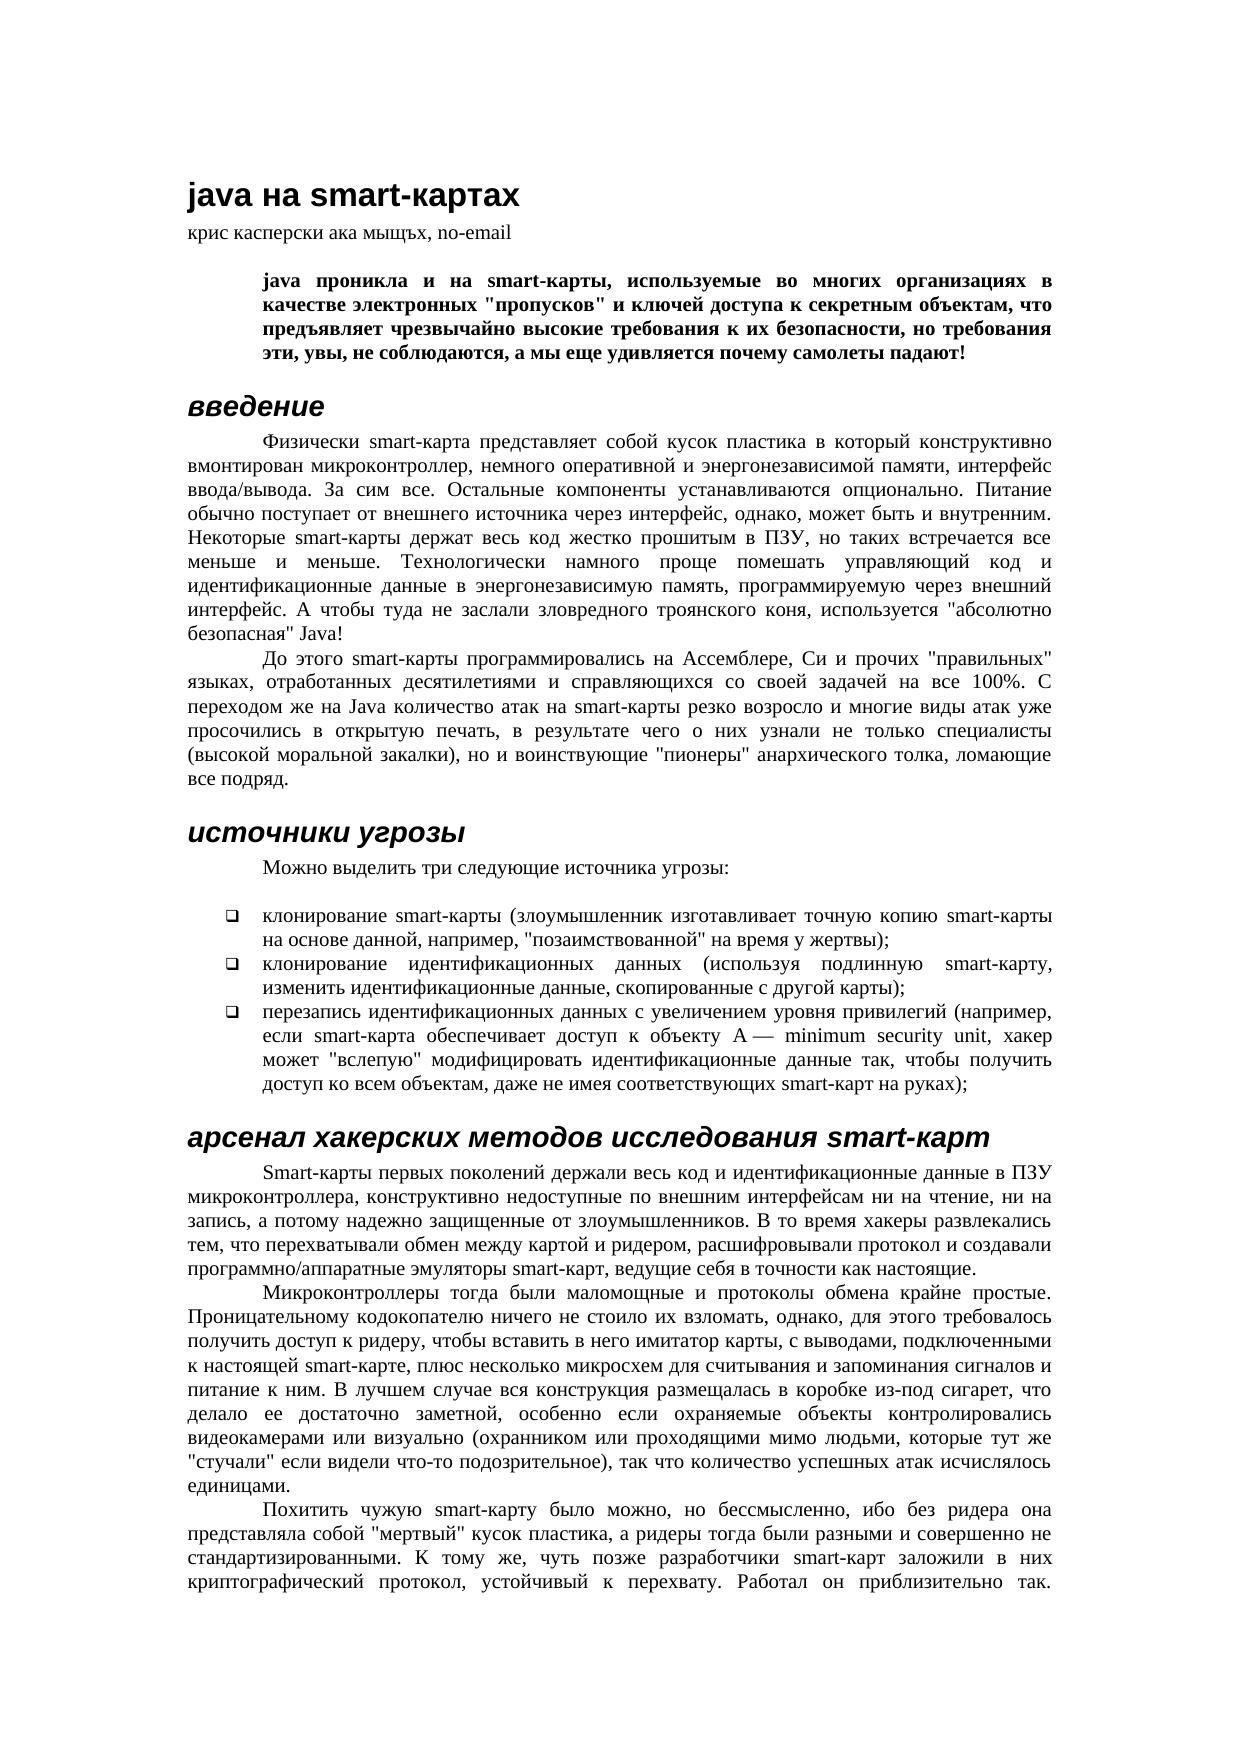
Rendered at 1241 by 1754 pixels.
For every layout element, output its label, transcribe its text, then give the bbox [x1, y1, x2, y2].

subtitle источники угрозы [187, 815, 1053, 848]
subtitle арсенал хакерских методов исследования smart-карт [187, 1120, 1053, 1154]
text До этого smart-карты программировались на Ассемблере, Си и прочих "правильных" языках, отработанных десятилетиями и справляющихся со своей задачей на все 100%. С переходом же на Java количество атак на smart-карты резко возросло и многие виды атак уже просочились в открытую печать, в результате чего о них узнали не только специалисты (высокой моральной закалки), но и воинствующие "пионеры" анархического толка, ломающие все подряд. [187, 645, 1053, 790]
list клонирование smart-карты (злоумышленник изготавливает точную копию smart-карты на основе данной, например, "позаимствованной" на время у жертвы); [225, 903, 1053, 951]
text Можно выделить три следующие источника угрозы: [187, 854, 1053, 879]
subtitle java на smart-картах [187, 175, 1053, 213]
text java проникла и на smart-карты, используемые во многих организациях в качестве электронных "пропусков" и ключей доступа к секретным объектам, что предъявляет чрезвычайно высокие требования к их безопасности, но требования эти, увы, не соблюдаются, а мы еще удивляется почему самолеты падают! [262, 268, 1053, 364]
list перезапись идентификационных данных с увеличением уровня привилегий (например, если smart-карта обеспечивает доступ к объекту A — minimum security unit, хакер может "вслепую" модифицировать идентификационные данные так, чтобы получить доступ ко всем объектам, даже не имея соответствующих smart-карт на руках); [225, 999, 1053, 1095]
text Smart-карты первых поколений держали весь код и идентификационные данные в ПЗУ микроконтроллера, конструктивно недоступные по внешним интерфейсам ни на чтение, ни на запись, а потому надежно защищенные от злоумышленников. В то время хакеры развлекались тем, что перехватывали обмен между картой и ридером, расшифровывали протокол и создавали программно/аппаратные эмуляторы smart-карт, ведущие себя в точности как настоящие. [187, 1160, 1053, 1280]
text Похитить чужую smart-карту было можно, но бессмысленно, ибо без ридера она представляла собой "мертвый" кусок пластика, а ридеры тогда были разными и совершенно не стандартизированными. К тому же, чуть позже разработчики smart-карт заложили в них криптографический протокол, устойчивый к перехвату. Работал он приблизительно так. [187, 1497, 1053, 1593]
text Микроконтроллеры тогда были маломощные и протоколы обмена крайне простые. Проницательному кодокопателю ничего не стоило их взломать, однако, для этого требовалось получить доступ к ридеру, чтобы вставить в него имитатор карты, с выводами, подключенными к настоящей smart-карте, плюс несколько микросхем для считывания и запоминания сигналов и питание к ним. В лучшем случае вся конструкция размещалась в коробке из-под сигарет, что делало ее достаточно заметной, особенно если охраняемые объекты контролировались видеокамерами или визуально (охранником или проходящими мимо людьми, которые тут же "стучали" если видели что-то подозрительное), так что количество успешных атак исчислялось единицами. [187, 1280, 1053, 1497]
list клонирование идентификационных данных (используя подлинную smart-карту, изменить идентификационные данные, скопированные с другой карты); [225, 951, 1053, 999]
text Физически smart-карта представляет собой кусок пластика в который конструктивно вмонтирован микроконтроллер, немного оперативной и энергонезависимой памяти, интерфейс ввода/вывода. За сим все. Остальные компоненты устанавливаются опционально. Питание обычно поступает от внешнего источника через интерфейс, однако, может быть и внутренним. Некоторые smart-карты держат весь код жестко прошитым в ПЗУ, но таких встречается все меньше и меньше. Технологически намного проще помешать управляющий код и идентификационные данные в энергонезависимую память, программируемую через внешний интерфейс. А чтобы туда не заслали зловредного троянского коня, используется "абсолютно безопасная" Java! [187, 429, 1053, 645]
text крис касперски ака мыщъх, no-email [187, 220, 1053, 244]
subtitle введение [187, 389, 1053, 423]
